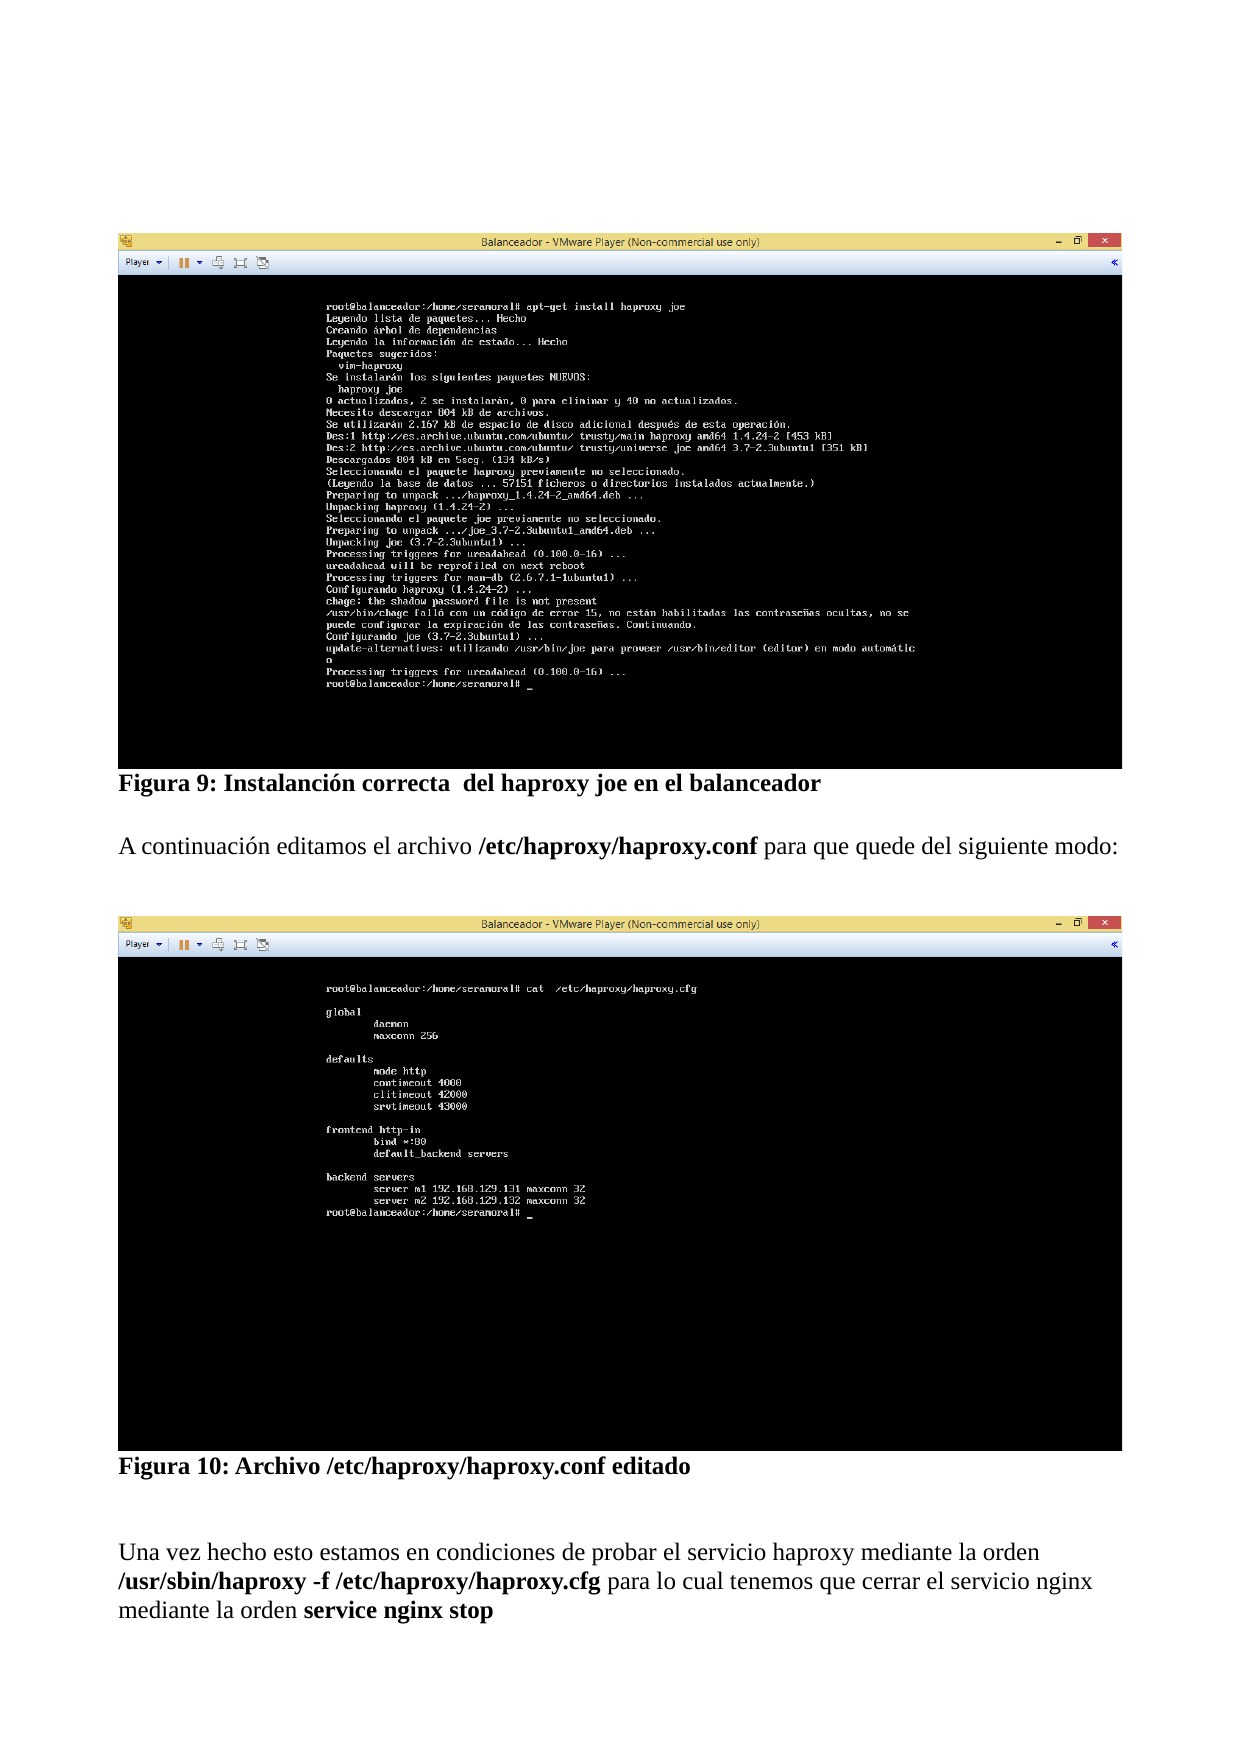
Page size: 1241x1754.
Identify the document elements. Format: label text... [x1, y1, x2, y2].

picture [118, 233, 1123, 769]
text Una vez hecho esto estamos en condiciones de probar el servicio haproxy mediante la orden /usr/sbin/haproxy -f /etc/haproxy/haproxy.cfg para lo cual tenemos que cerrar el servicio nginx mediante la orden service nginx stop [118, 1537, 1122, 1623]
text A continuación editamos el archivo /etc/haproxy/haproxy.conf para que quede del siguiente modo: [118, 831, 1122, 860]
text [118, 888, 1122, 916]
text Figura 10: Archivo /etc/haproxy/haproxy.conf editado [118, 1451, 1122, 1480]
picture [118, 916, 1123, 1451]
text Figura 9: Instalanción correcta del haproxy joe en el balanceador [118, 769, 1122, 797]
